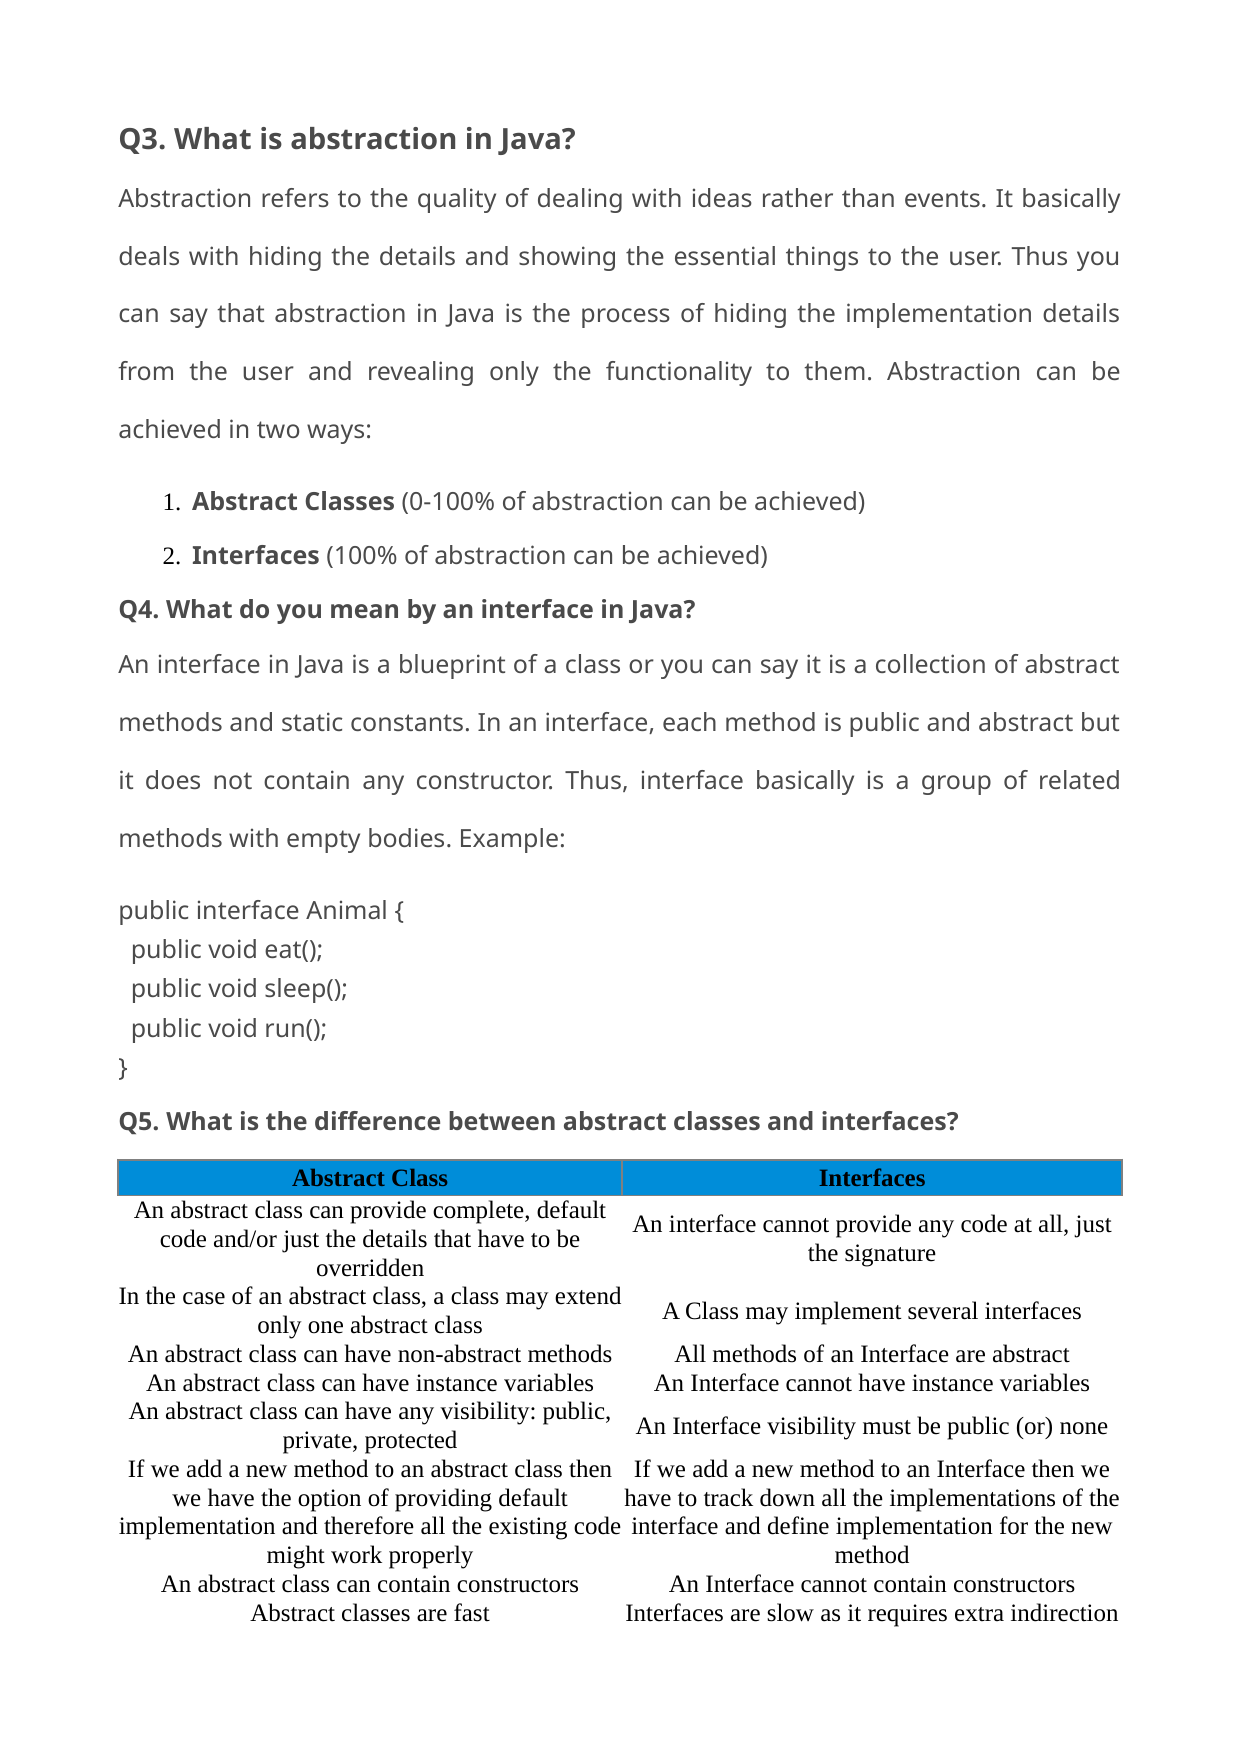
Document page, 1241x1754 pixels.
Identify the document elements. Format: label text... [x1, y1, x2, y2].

table_cell Abstract classes are fast [118, 1598, 622, 1626]
table_cell An abstract class can provide complete, default code and/or just the details that have to be overridden [118, 1196, 622, 1281]
table_cell An abstract class can contain constructors [118, 1569, 622, 1598]
text public void eat(); [118, 932, 1122, 966]
table_cell An Interface cannot contain constructors [622, 1569, 1122, 1598]
text An interface in Java is a blueprint of a class or you can say it is a collection of abstract methods and static constants. In an interface, each method is public and abstract but it does not contain any constructor. Thus, interface basically is a group of related methods with empty bodies. Example: [118, 647, 1122, 854]
list Interfaces (100% of abstraction can be achieved) [162, 538, 1122, 572]
table_cell If we add a new method to an abstract class then we have the option of providing default implementation and therefore all the existing code might work properly [118, 1454, 622, 1569]
table_cell An abstract class can have instance variables [118, 1368, 622, 1396]
table_cell An interface cannot provide any code at all, just the signature [622, 1196, 1122, 1281]
text public interface Animal { [118, 893, 1122, 927]
table_cell An abstract class can have non-abstract methods [118, 1339, 622, 1368]
table_cell A Class may implement several interfaces [622, 1281, 1122, 1339]
subtitle Q4. What do you mean by an interface in Java? [118, 591, 1122, 626]
text public void run(); [118, 1010, 1122, 1044]
table_cell In the case of an abstract class, a class may extend only one abstract class [118, 1281, 622, 1339]
table_header Abstract Class [119, 1161, 621, 1195]
subtitle Q3. What is abstraction in Java? [118, 118, 1122, 158]
subtitle Q5. What is the difference between abstract classes and interfaces? [118, 1103, 1122, 1137]
table_cell An abstract class can have any visibility: public, private, protected [118, 1396, 622, 1454]
table_cell An Interface cannot have instance variables [622, 1368, 1122, 1396]
table_cell An Interface visibility must be public (or) none [622, 1396, 1122, 1454]
text public void sleep(); [118, 971, 1122, 1005]
table_header Interfaces [623, 1161, 1121, 1195]
table_cell Interfaces are slow as it requires extra indirection [622, 1598, 1122, 1626]
list Abstract Classes (0-100% of abstraction can be achieved) [162, 484, 1122, 518]
table_cell If we add a new method to an Interface then we have to track down all the implementations of the interface and define implementation for the new method [622, 1454, 1122, 1569]
table_cell All methods of an Interface are abstract [622, 1339, 1122, 1368]
text } [118, 1049, 1122, 1083]
text Abstraction refers to the quality of dealing with ideas rather than events. It basically deals with hiding the details and showing the essential things to the user. Thus you can say that abstraction in Java is the process of hiding the implementation details from the user and revealing only the functionality to them. Abstraction can be achieved in two ways: [118, 180, 1122, 446]
